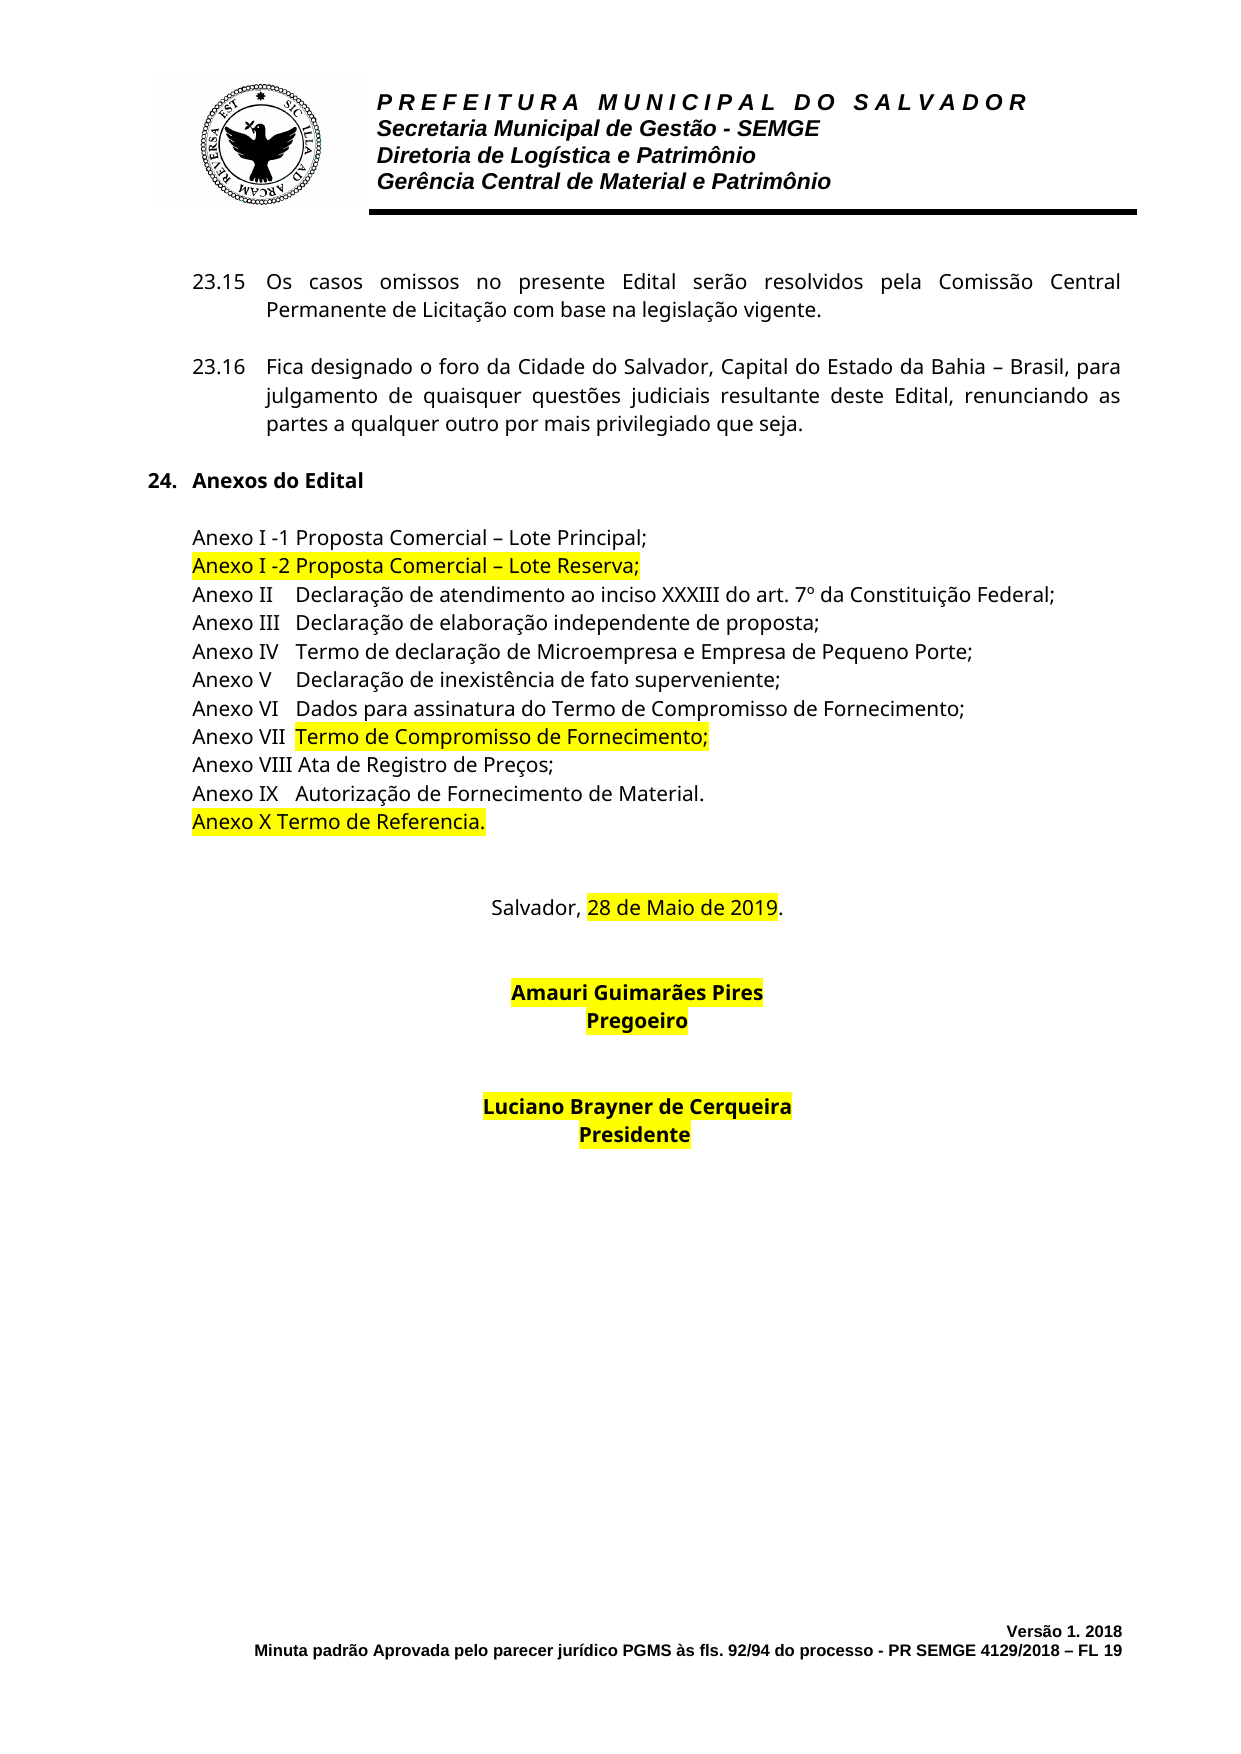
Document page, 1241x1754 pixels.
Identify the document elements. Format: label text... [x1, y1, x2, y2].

text Salvador, 28 de Maio de 2019. [148, 893, 1127, 921]
text Anexo IX Autorização de Fornecimento de Material. [192, 779, 1122, 807]
text Pregoeiro [148, 1007, 1127, 1035]
text Anexo VIII Ata de Registro de Preços; [192, 751, 1122, 779]
text Anexo V Declaração de inexistência de fato superveniente; [192, 665, 1122, 694]
text Anexo IV Termo de declaração de Microempresa e Empresa de Pequeno Porte; [192, 637, 1122, 665]
text 23.16 Fica designado o foro da Cidade do Salvador, Capital do Estado da Bahia – Brasil, para julgamento de quaisquer questões judiciais resultante deste Edital, renunciando as partes a qualquer outro por mais privilegiado que seja. [192, 352, 1122, 438]
text Amauri Guimarães Pires [148, 978, 1127, 1007]
text Anexo VII Termo de Compromisso de Fornecimento; [192, 722, 1122, 751]
text 24. Anexos do Edital [148, 466, 1122, 495]
text Presidente [148, 1120, 1127, 1149]
text Luciano Brayner de Cerqueira [148, 1092, 1127, 1120]
text Anexo III Declaração de elaboração independente de proposta; [192, 608, 1122, 637]
text Anexo II Declaração de atendimento ao inciso XXXIII do art. 7º da Constituição Federal; [192, 580, 1122, 608]
text Anexo I -1 Proposta Comercial – Lote Principal; [192, 523, 1122, 552]
list Os casos omissos no presente Edital serão resolvidos pela Comissão Central Permanente de Licitação com base na legislação vigente. [192, 267, 1122, 324]
picture [155, 75, 362, 209]
text Anexo X Termo de Referencia. [192, 807, 1122, 836]
text Anexo VI Dados para assinatura do Termo de Compromisso de Fornecimento; [192, 694, 1122, 722]
text Anexo I -2 Proposta Comercial – Lote Reserva; [192, 552, 1122, 580]
